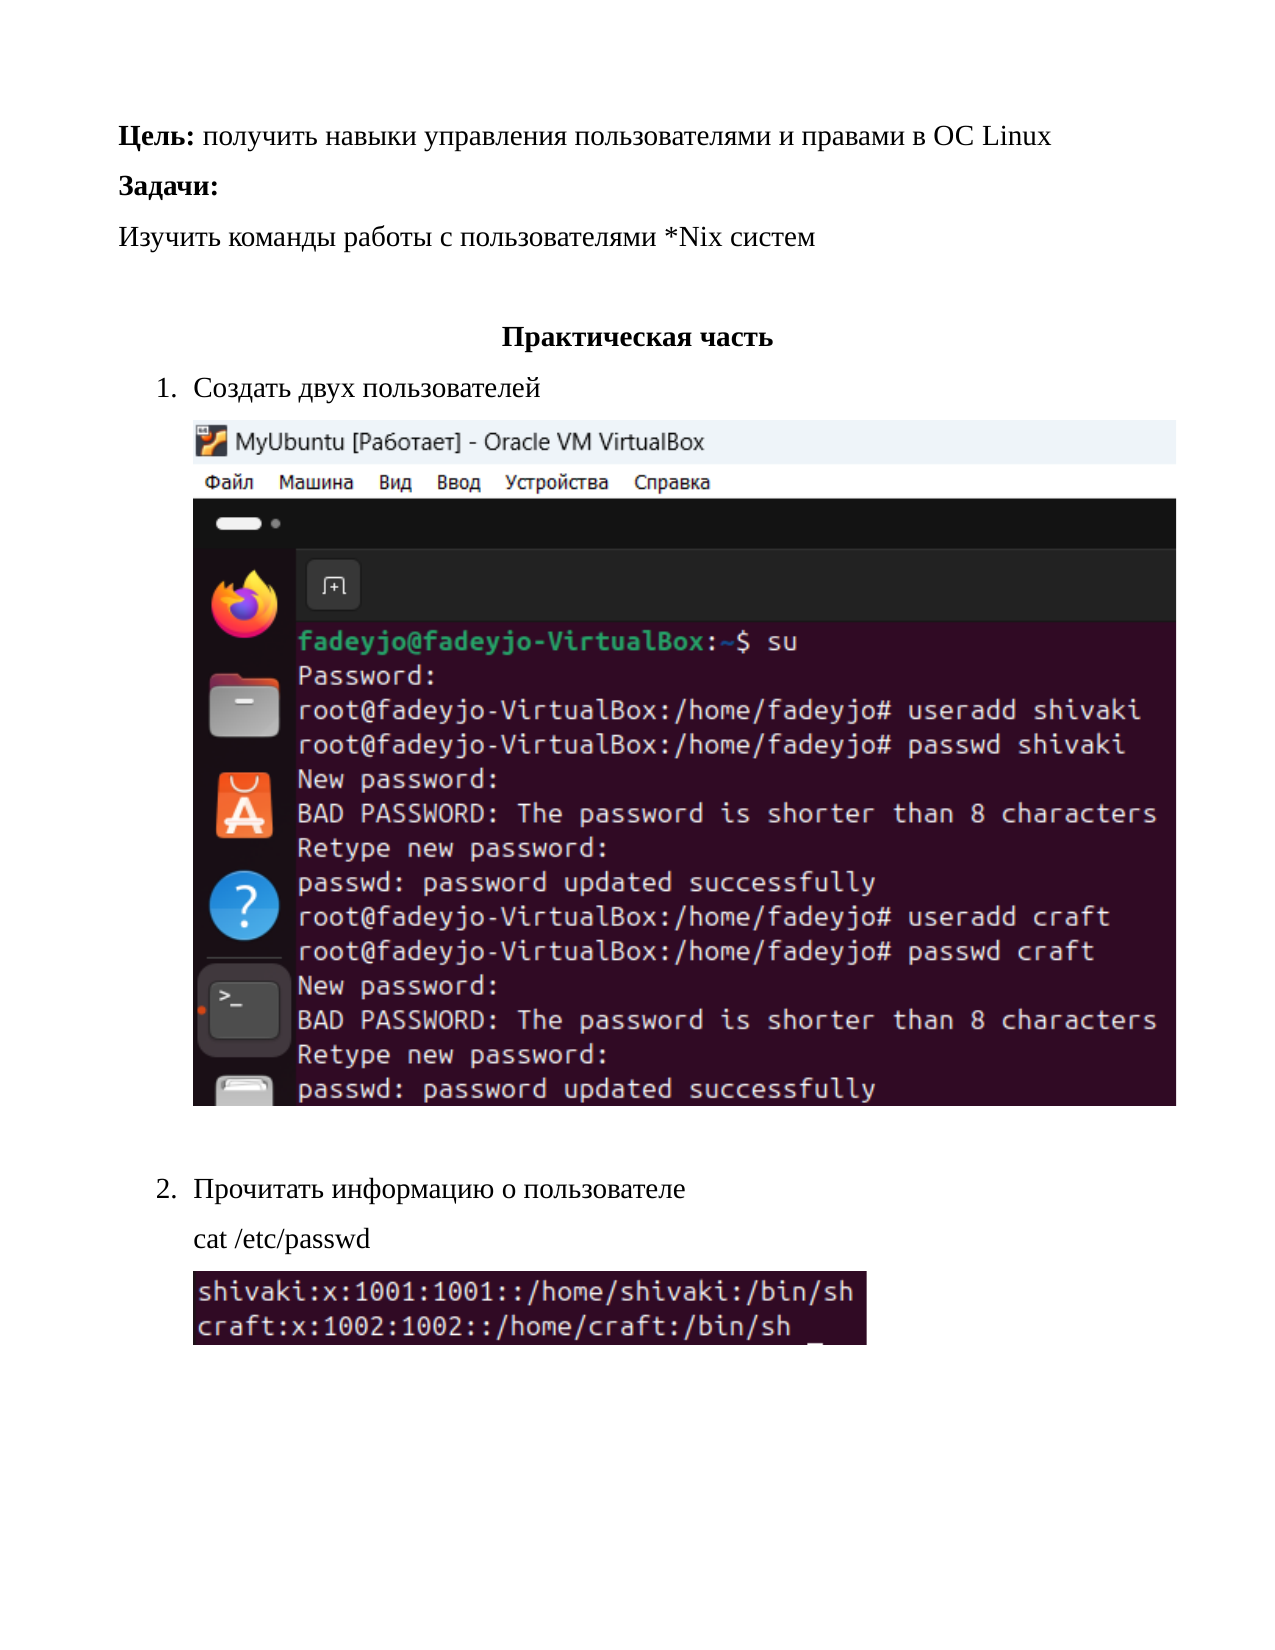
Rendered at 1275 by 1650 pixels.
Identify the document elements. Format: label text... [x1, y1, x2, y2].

text cat /etc/passwd [193, 1221, 1157, 1254]
list Создать двух пользователей [156, 370, 1157, 403]
text Цель: получить навыки управления пользователями и правами в ОС Linux [118, 118, 1157, 152]
text Практическая часть [118, 319, 1157, 353]
list Прочитать информацию о пользователе [156, 1171, 1157, 1204]
text Изучить команды работы с пользователями *Nix систем [118, 219, 1157, 252]
text Задачи: [118, 168, 1157, 202]
